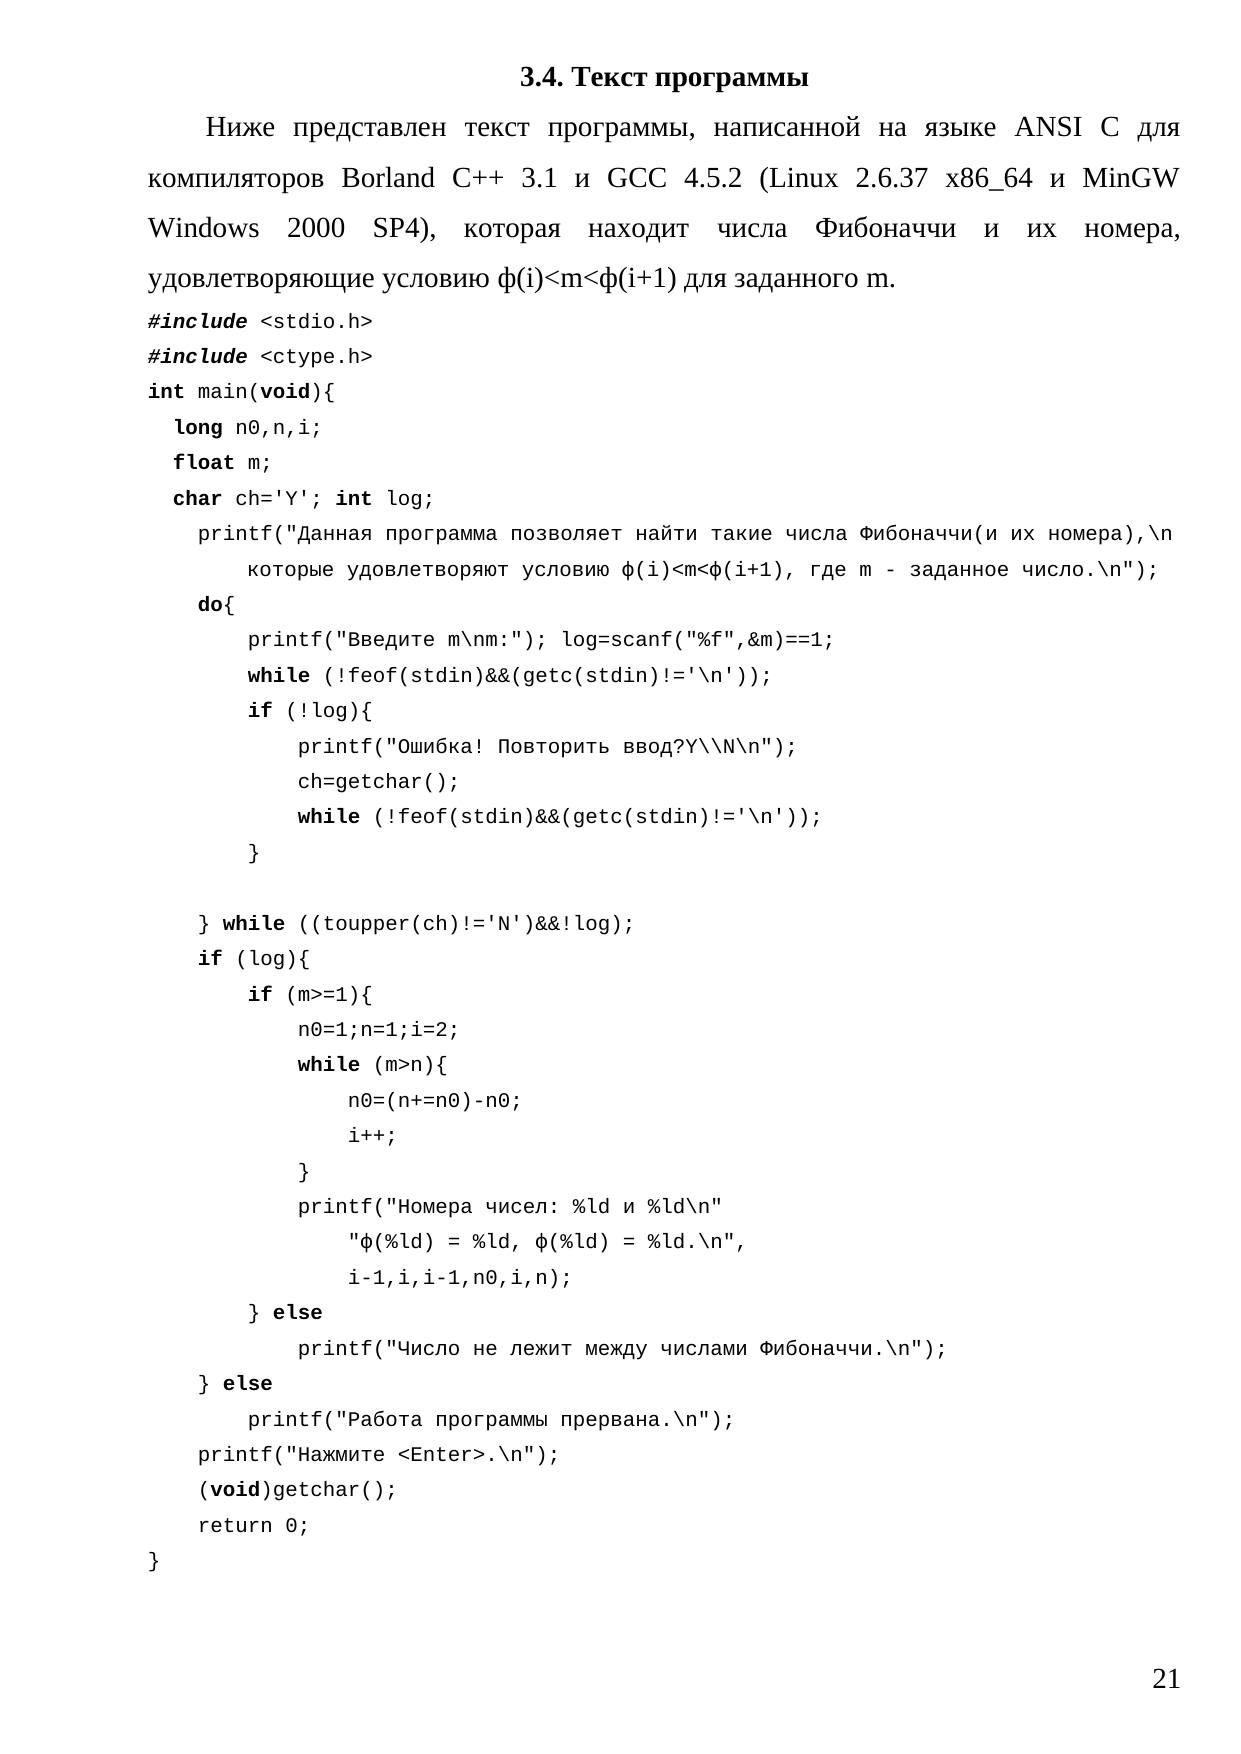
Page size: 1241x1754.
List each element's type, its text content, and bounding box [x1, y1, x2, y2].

subtitle 3.4. Текст программы [207, 59, 1122, 93]
text char ch='Y'; int log; [148, 488, 1181, 511]
text printf("Номера чисел: %ld и %ld\n" [148, 1196, 1181, 1220]
text while (!feof(stdin)&&(getc(stdin)!='\n')); if (!log){ [148, 665, 1181, 724]
text #include <stdio.h> [148, 311, 1181, 334]
text } else [148, 1373, 1181, 1397]
text ch=getchar(); while (!feof(stdin)&&(getc(stdin)!='\n')); [148, 771, 1181, 830]
text printf("Ошибка! Повторить ввод?Y\\N\n"); [148, 736, 1181, 759]
text while (m>n){ [148, 1054, 1181, 1078]
text "ф(%ld) = %ld, ф(%ld) = %ld.\n", [148, 1231, 1181, 1255]
text printf("Работа программы прервана.\n"); [148, 1408, 1181, 1432]
text #include <ctype.h> [148, 346, 1181, 370]
text n0=1;n=1;i=2; [148, 1019, 1181, 1043]
text i-1,i,i-1,n0,i,n); [148, 1267, 1181, 1291]
text printf("Введите m\nm:"); log=scanf("%f",&m)==1; [148, 629, 1181, 653]
text i++; [148, 1125, 1181, 1149]
text Ниже представлен текст программы, написанной на языке ANSI C для компиляторов Borland C++ 3.1 и GCC 4.5.2 (Linux 2.6.37 x86_64 и MinGW Windows 2000 SP4), которая находит числа Фибоначчи и их номера, удовлетворяющие условию ф(i)<m<ф(i+1) для заданного m. [148, 109, 1181, 294]
text printf("Число не лежит между числами Фибоначчи.\n"); [148, 1338, 1181, 1361]
text } [148, 1550, 1181, 1574]
text do{ [148, 594, 1181, 618]
text } else [148, 1302, 1181, 1326]
text } while ((toupper(ch)!='N')&&!log); [148, 913, 1181, 936]
text n0=(n+=n0)-n0; [148, 1090, 1181, 1113]
text int main(void){ [148, 381, 1181, 405]
text long n0,n,i; [148, 417, 1181, 441]
text printf("Нажмите <Enter>.\n"); [148, 1444, 1181, 1468]
text } [148, 1161, 1181, 1184]
text if (m>=1){ [148, 983, 1181, 1007]
text float m; [148, 452, 1181, 476]
text } [148, 842, 1181, 866]
text которые удовлетворяют условию ф(i)<m<ф(i+1), где m - заданное число.\n"); [148, 558, 1181, 582]
text (void)getchar(); [148, 1479, 1181, 1503]
text printf("Данная программа позволяет найти такие числа Фибоначчи(и их номера),\n [148, 523, 1181, 547]
text if (log){ [148, 948, 1181, 972]
text return 0; [148, 1515, 1181, 1538]
